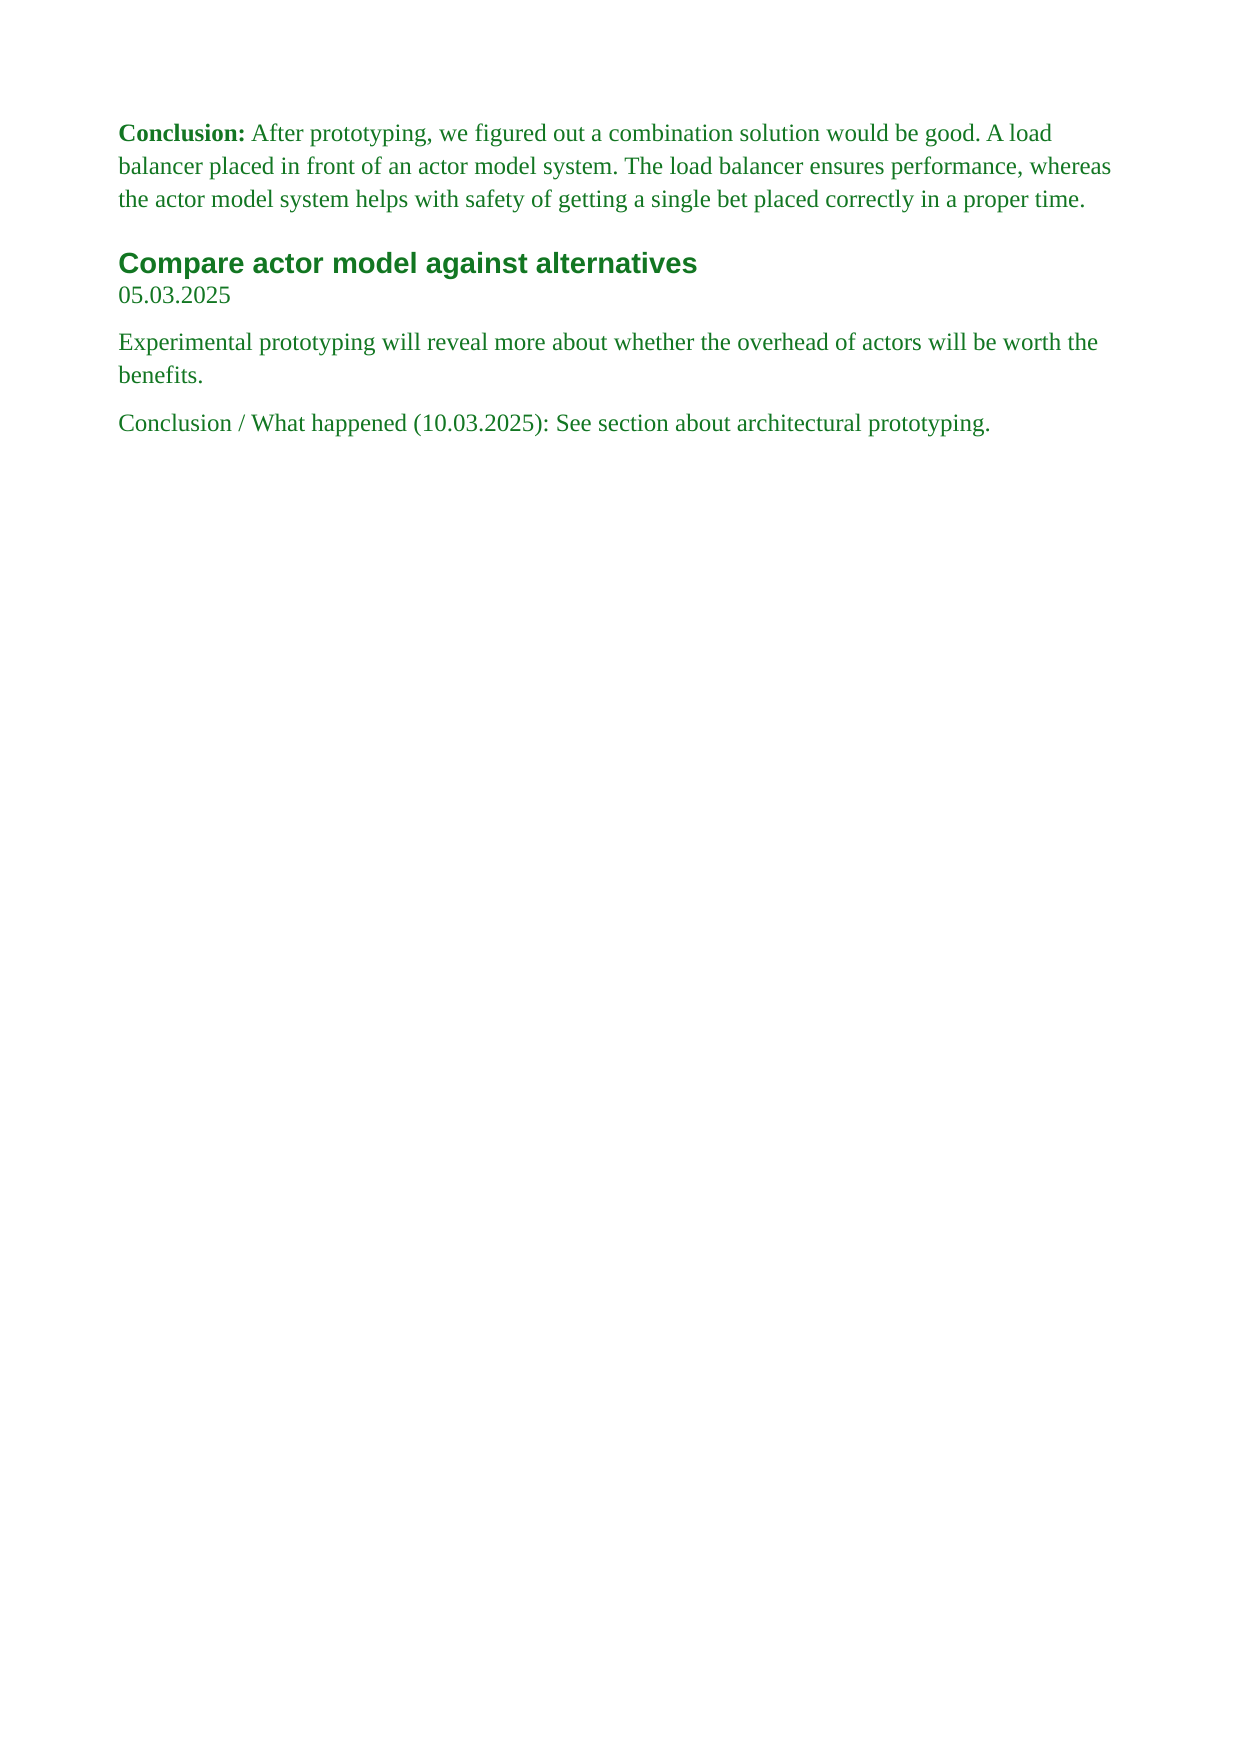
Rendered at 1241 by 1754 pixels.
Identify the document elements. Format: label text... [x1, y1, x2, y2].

text Conclusion: After prototyping, we figured out a combination solution would be good. A load balancer placed in front of an actor model system. The load balancer ensures performance, whereas the actor model system helps with safety of getting a single bet placed correctly in a proper time. [118, 118, 1122, 213]
subtitle Compare actor model against alternatives [118, 246, 1122, 280]
text 05.03.2025 [118, 280, 1122, 309]
text Experimental prototyping will reveal more about whether the overhead of actors will be worth the benefits. [118, 327, 1122, 389]
text Conclusion / What happened (10.03.2025): See section about architectural prototyping. [118, 408, 1122, 437]
